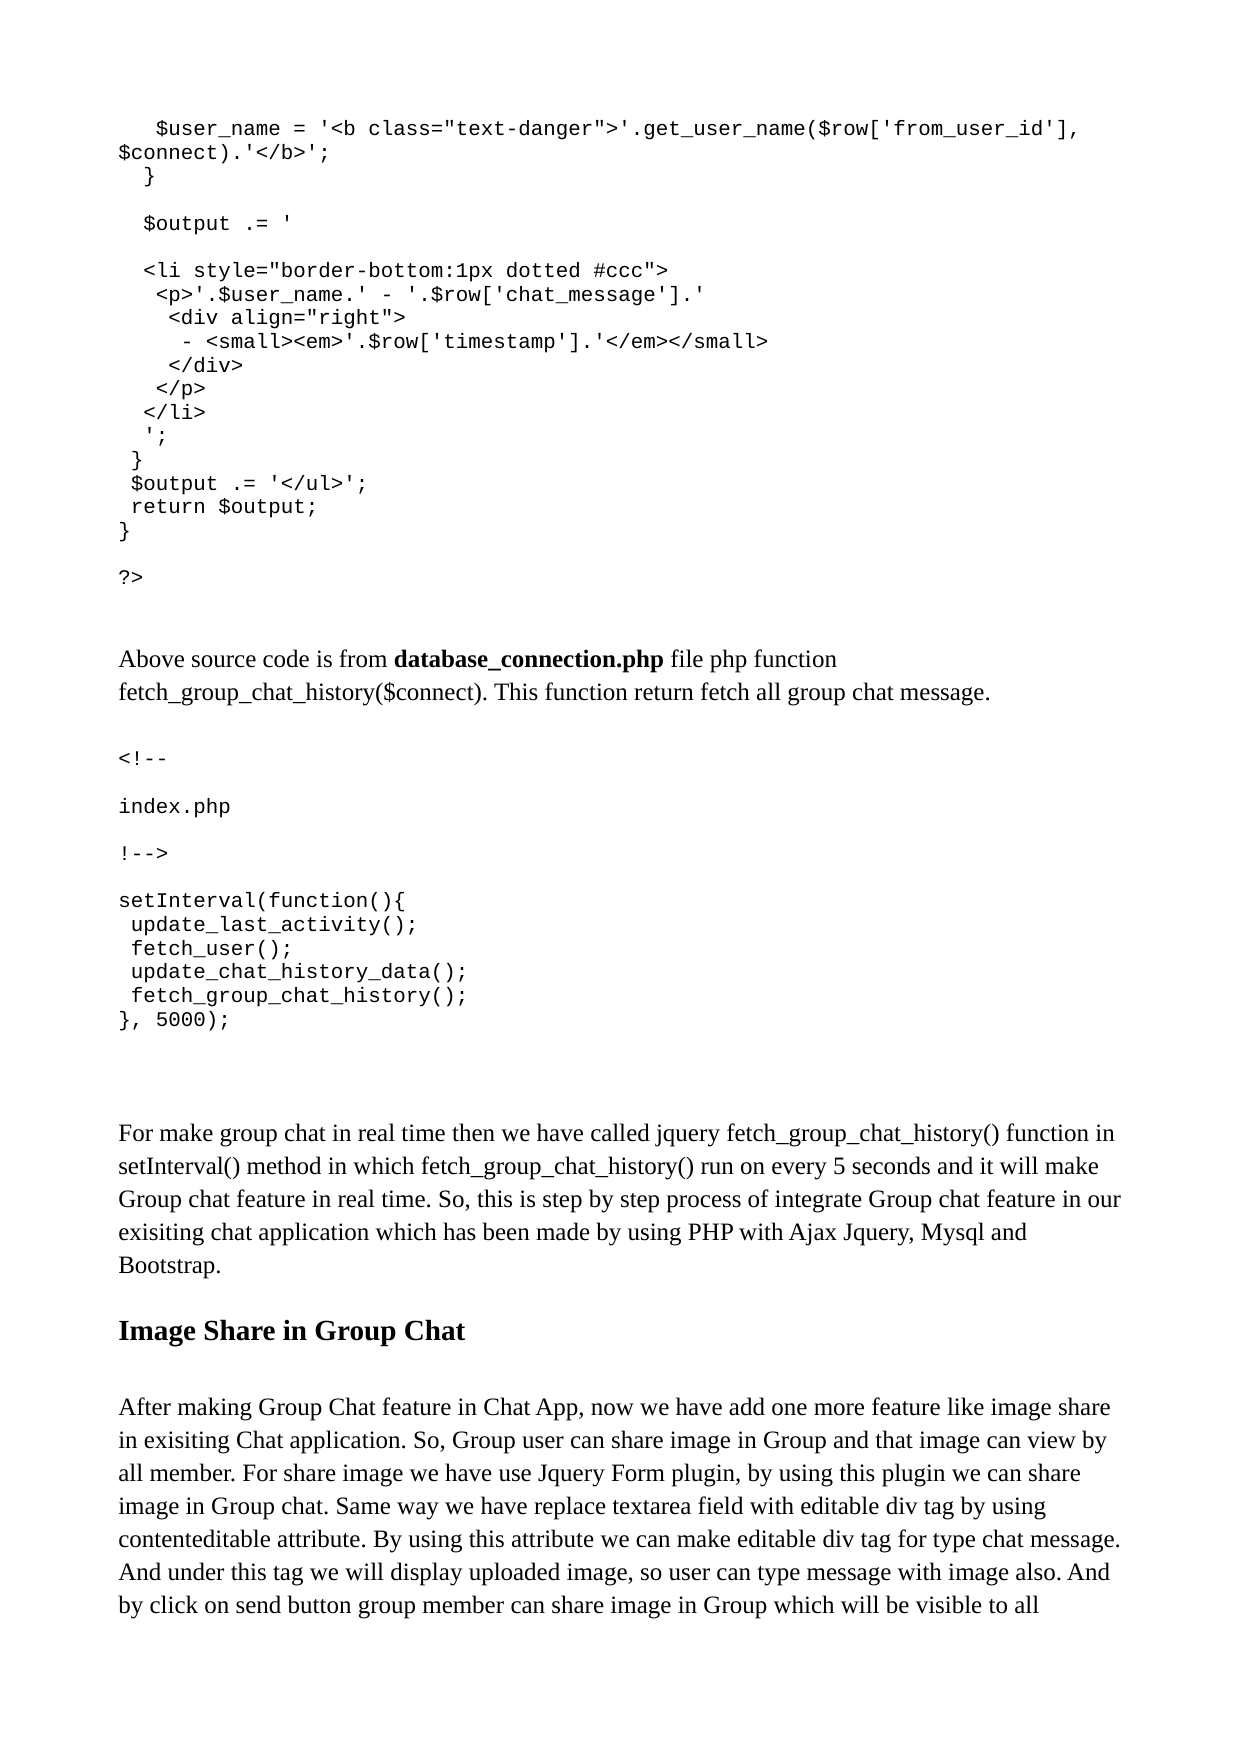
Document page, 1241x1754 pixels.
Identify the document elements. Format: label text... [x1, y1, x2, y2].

text '; [118, 426, 1122, 449]
text } [118, 520, 1122, 544]
text After making Group Chat feature in Chat App, now we have add one more feature like image share in exisiting Chat application. So, Group user can share image in Group and that image can view by all member. For share image we have use Jquery Form plugin, by using this plugin we can share image in Group chat. Same way we have replace textarea field with editable div tag by using contenteditable attribute. By using this attribute we can make editable div tag for type chat message. And under this tag we will display uploaded image, so user can type message with image also. And by click on send button group member can share image in Group which will be visible to all [118, 1359, 1122, 1618]
text - <small><em>'.$row['timestamp'].'</em></small> [118, 331, 1122, 354]
text } [118, 449, 1122, 473]
text </p> [118, 378, 1122, 402]
text </li> [118, 402, 1122, 426]
text <li style="border-bottom:1px dotted #ccc"> [118, 260, 1122, 284]
text $output .= ' [118, 213, 1122, 236]
text return $output; [118, 496, 1122, 520]
text <!-- [118, 748, 1122, 772]
text $output .= '</ul>'; [118, 473, 1122, 496]
text }, 5000); [118, 1008, 1122, 1032]
text For make group chat in real time then we have called jquery fetch_group_chat_history() function in setInterval() method in which fetch_group_chat_history() run on every 5 seconds and it will make Group chat feature in real time. So, this is step by step process of integrate Group chat feature in our exisiting chat application which has been made by using PHP with Ajax Jquery, Mysql and Bootstrap. [118, 1085, 1122, 1279]
text <div align="right"> [118, 307, 1122, 331]
text ?> [118, 567, 1122, 591]
text update_chat_history_data(); [118, 961, 1122, 985]
text <p>'.$user_name.' - '.$row['chat_message'].' [118, 284, 1122, 307]
text } [118, 165, 1122, 189]
text index.php [118, 796, 1122, 819]
text $user_name = '<b class="text-danger">'.get_user_name($row['from_user_id'], $connect).'</b>'; [118, 118, 1122, 165]
text </div> [118, 354, 1122, 378]
text fetch_user(); [118, 938, 1122, 961]
text update_last_activity(); [118, 914, 1122, 938]
subtitle Image Share in Group Chat [118, 1313, 1122, 1346]
text Above source code is from database_connection.php file php function fetch_group_chat_history($connect). This function return fetch all group chat message. [118, 644, 1122, 706]
text !--> [118, 843, 1122, 867]
text setInterval(function(){ [118, 890, 1122, 914]
text fetch_group_chat_history(); [118, 985, 1122, 1008]
